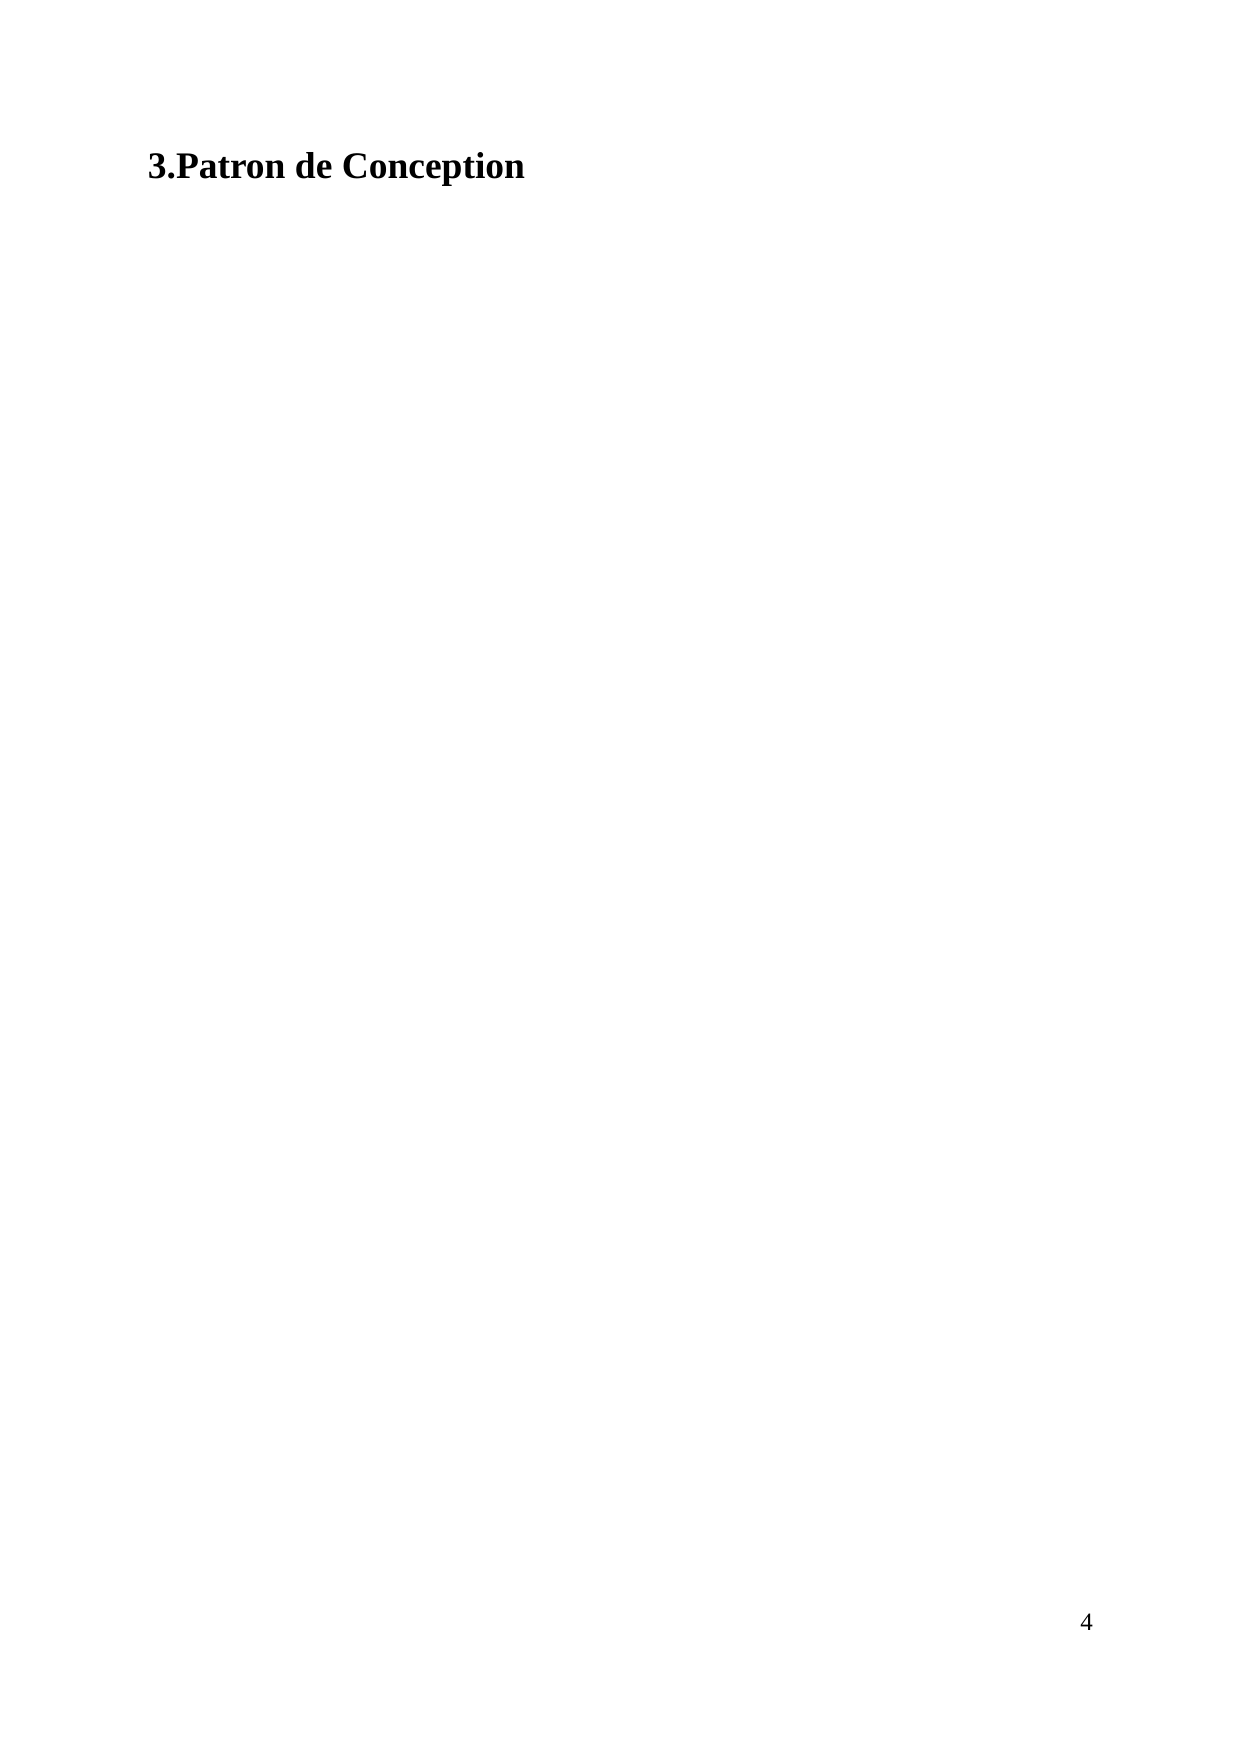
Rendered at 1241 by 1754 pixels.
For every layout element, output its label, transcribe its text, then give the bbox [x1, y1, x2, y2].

subtitle Patron de Conception [148, 143, 1093, 186]
